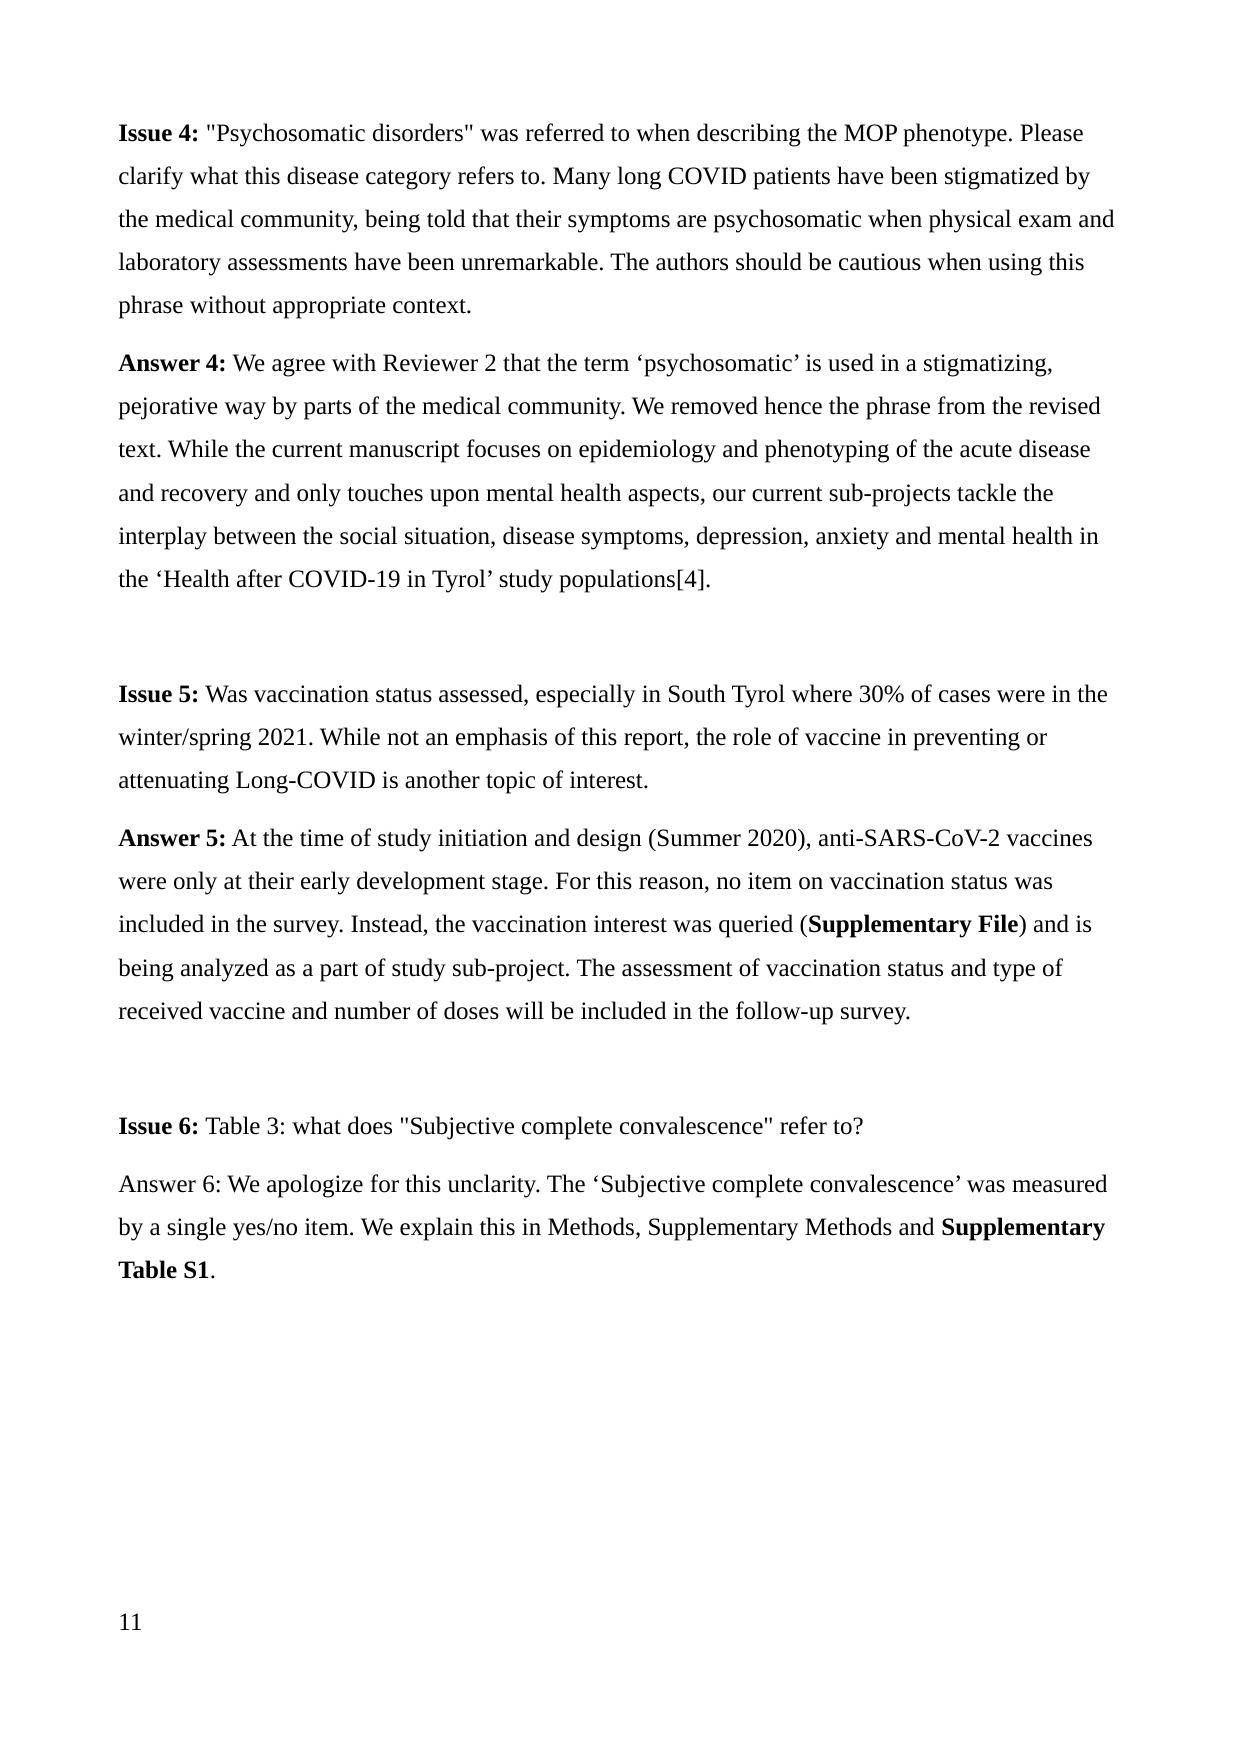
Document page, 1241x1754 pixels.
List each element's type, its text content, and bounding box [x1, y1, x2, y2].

text Answer 5: At the time of study initiation and design (Summer 2020), anti-SARS-CoV-2 vaccines were only at their early development stage. For this reason, no item on vaccination status was included in the survey. Instead, the vaccination interest was queried (Supplementary File) and is being analyzed as a part of study sub-project. The assessment of vaccination status and type of received vaccine and number of doses will be included in the follow-up survey. [118, 823, 1122, 1024]
text Issue 6: Table 3: what does "Subjective complete convalescence" refer to? [118, 1111, 1122, 1140]
text Answer 4: We agree with Reviewer 2 that the term ‘psychosomatic’ is used in a stigmatizing, pejorative way by parts of the medical community. We removed hence the phrase from the revised text. While the current manuscript focuses on epidemiology and phenotyping of the acute disease and recovery and only touches upon mental health aspects, our current sub-projects tackle the interplay between the social situation, disease symptoms, depression, anxiety and mental health in the ‘Health after COVID-19 in Tyrol’ study populations[4]⁠. [118, 348, 1122, 593]
text Answer 6: We apologize for this unclarity. The ‘Subjective complete convalescence’ was measured by a single yes/no item. We explain this in Methods, Supplementary Methods and Supplementary Table S1. [118, 1169, 1122, 1284]
text Issue 4: "Psychosomatic disorders" was referred to when describing the MOP phenotype. Please clarify what this disease category refers to. Many long COVID patients have been stigmatized by the medical community, being told that their symptoms are psychosomatic when physical exam and laboratory assessments have been unremarkable. The authors should be cautious when using this phrase without appropriate context. [118, 118, 1122, 319]
text Issue 5: Was vaccination status assessed, especially in South Tyrol where 30% of cases were in the winter/spring 2021. While not an emphasis of this report, the role of vaccine in preventing or attenuating Long-COVID is another topic of interest. [118, 679, 1122, 794]
